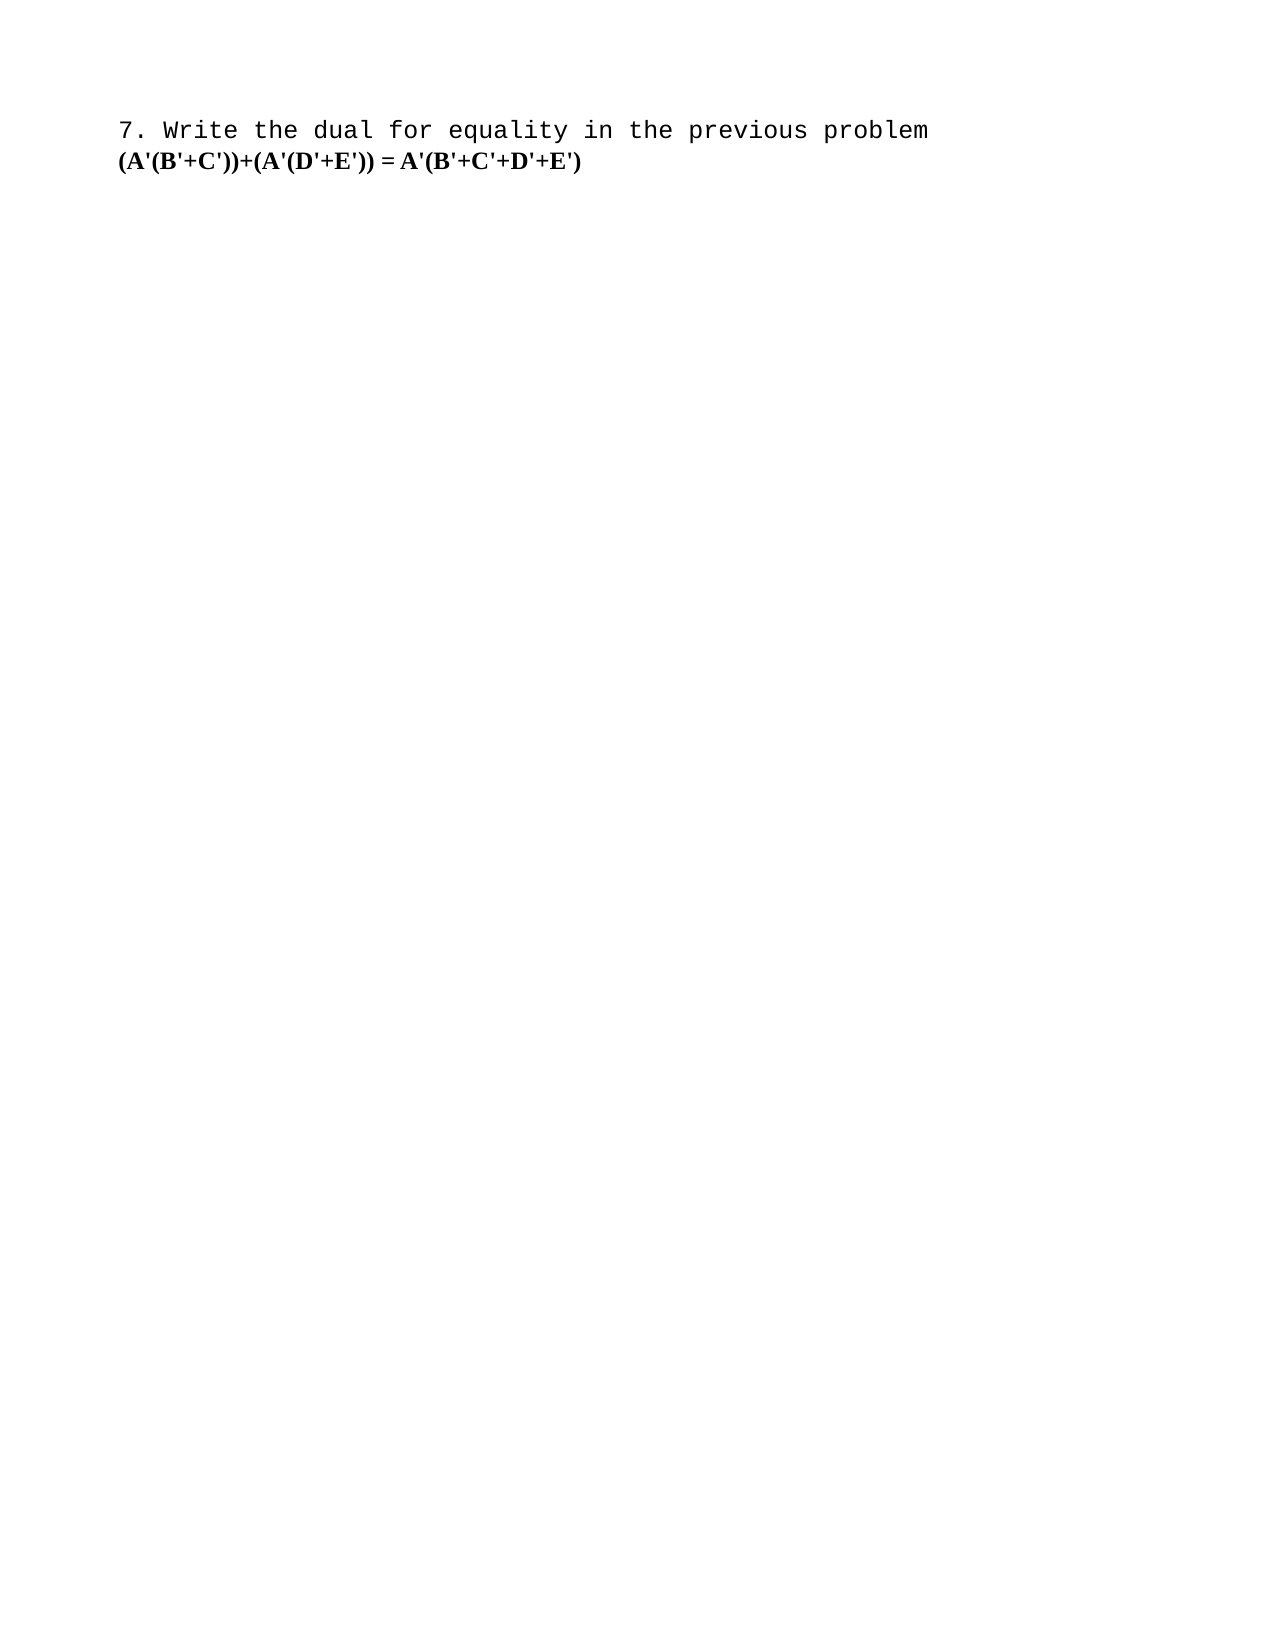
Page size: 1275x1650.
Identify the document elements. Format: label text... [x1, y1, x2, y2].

text 7. Write the dual for equality in the previous problem [118, 118, 1157, 146]
text (A'(B'+C'))+(A'(D'+E')) = A'(B'+C'+D'+E') [118, 146, 1157, 175]
